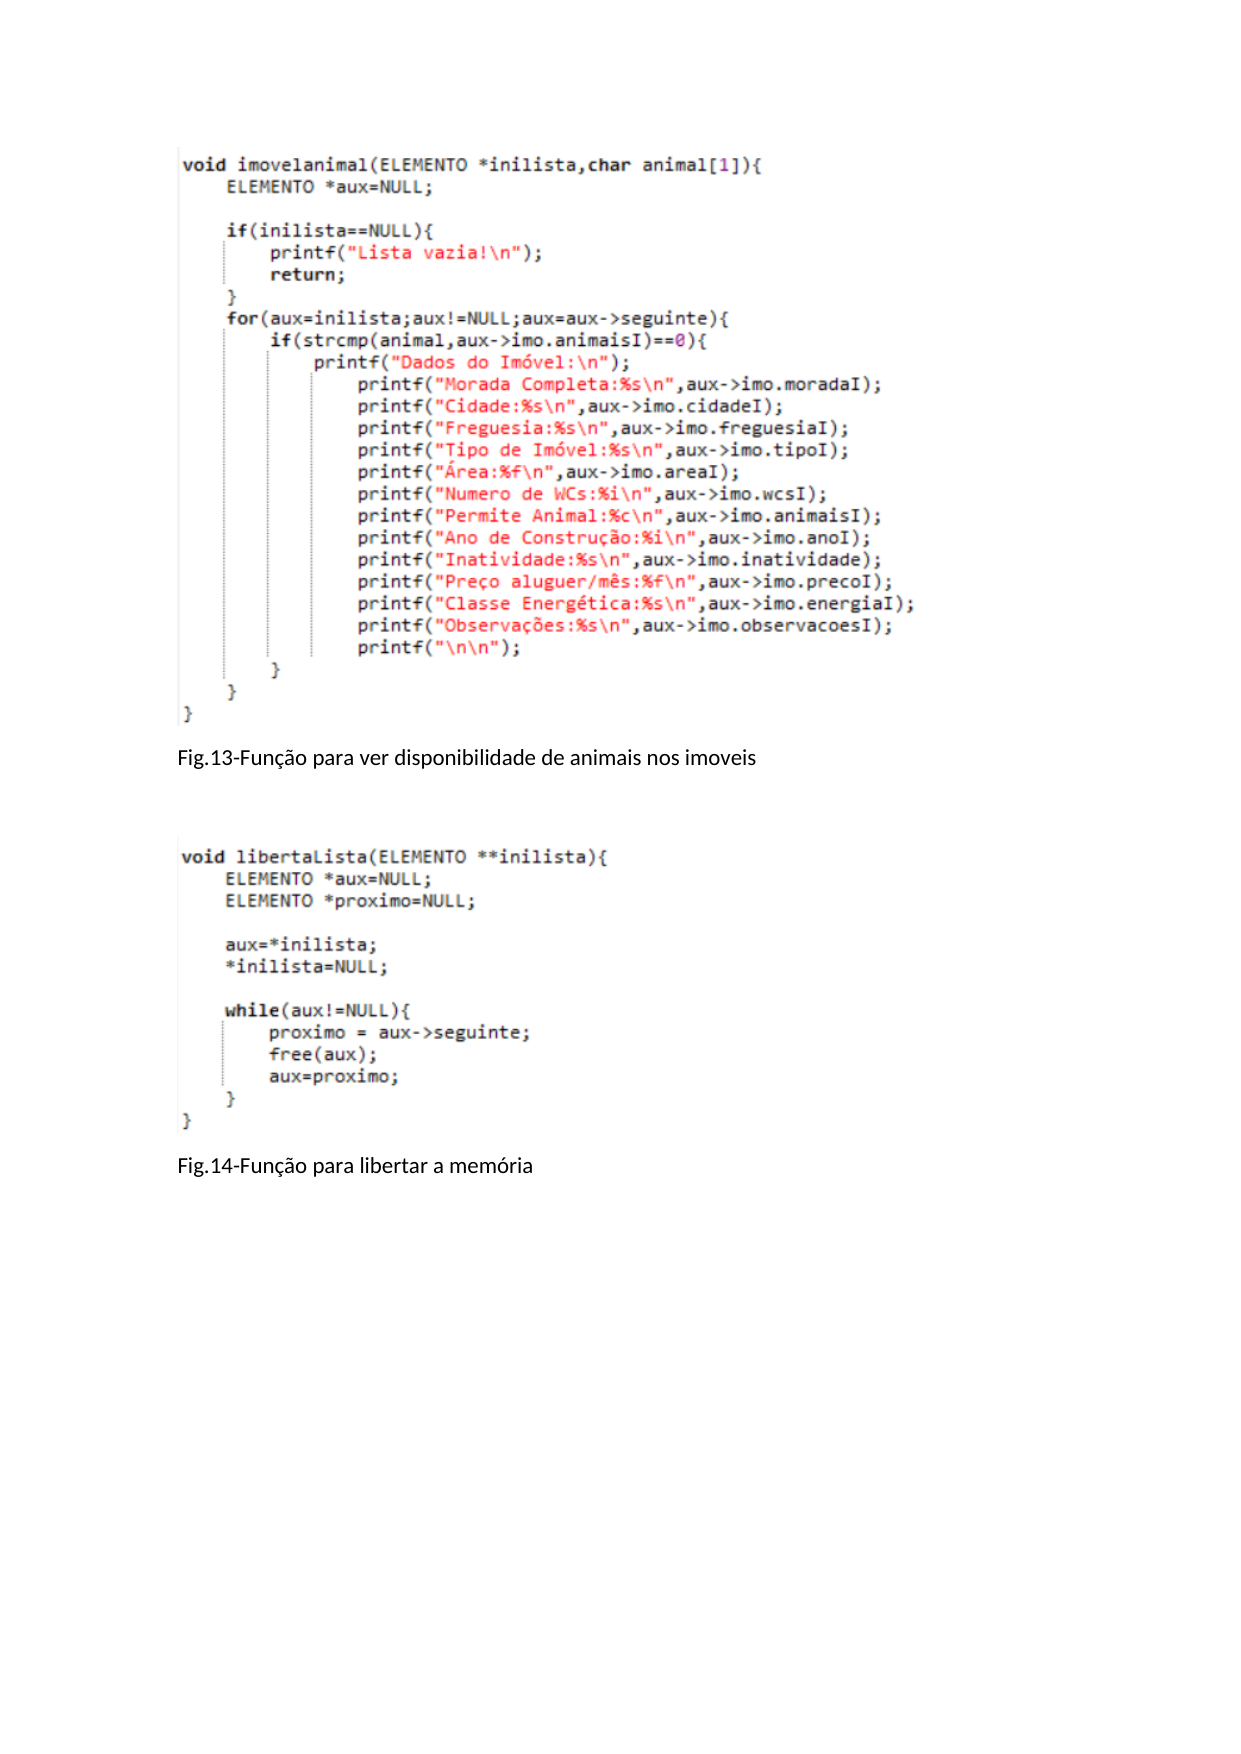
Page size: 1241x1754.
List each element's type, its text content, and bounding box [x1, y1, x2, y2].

text Fig.14-Função para libertar a memória [177, 1151, 1063, 1179]
text Fig.13-Função para ver disponibilidade de animais nos imoveis [177, 743, 1063, 772]
